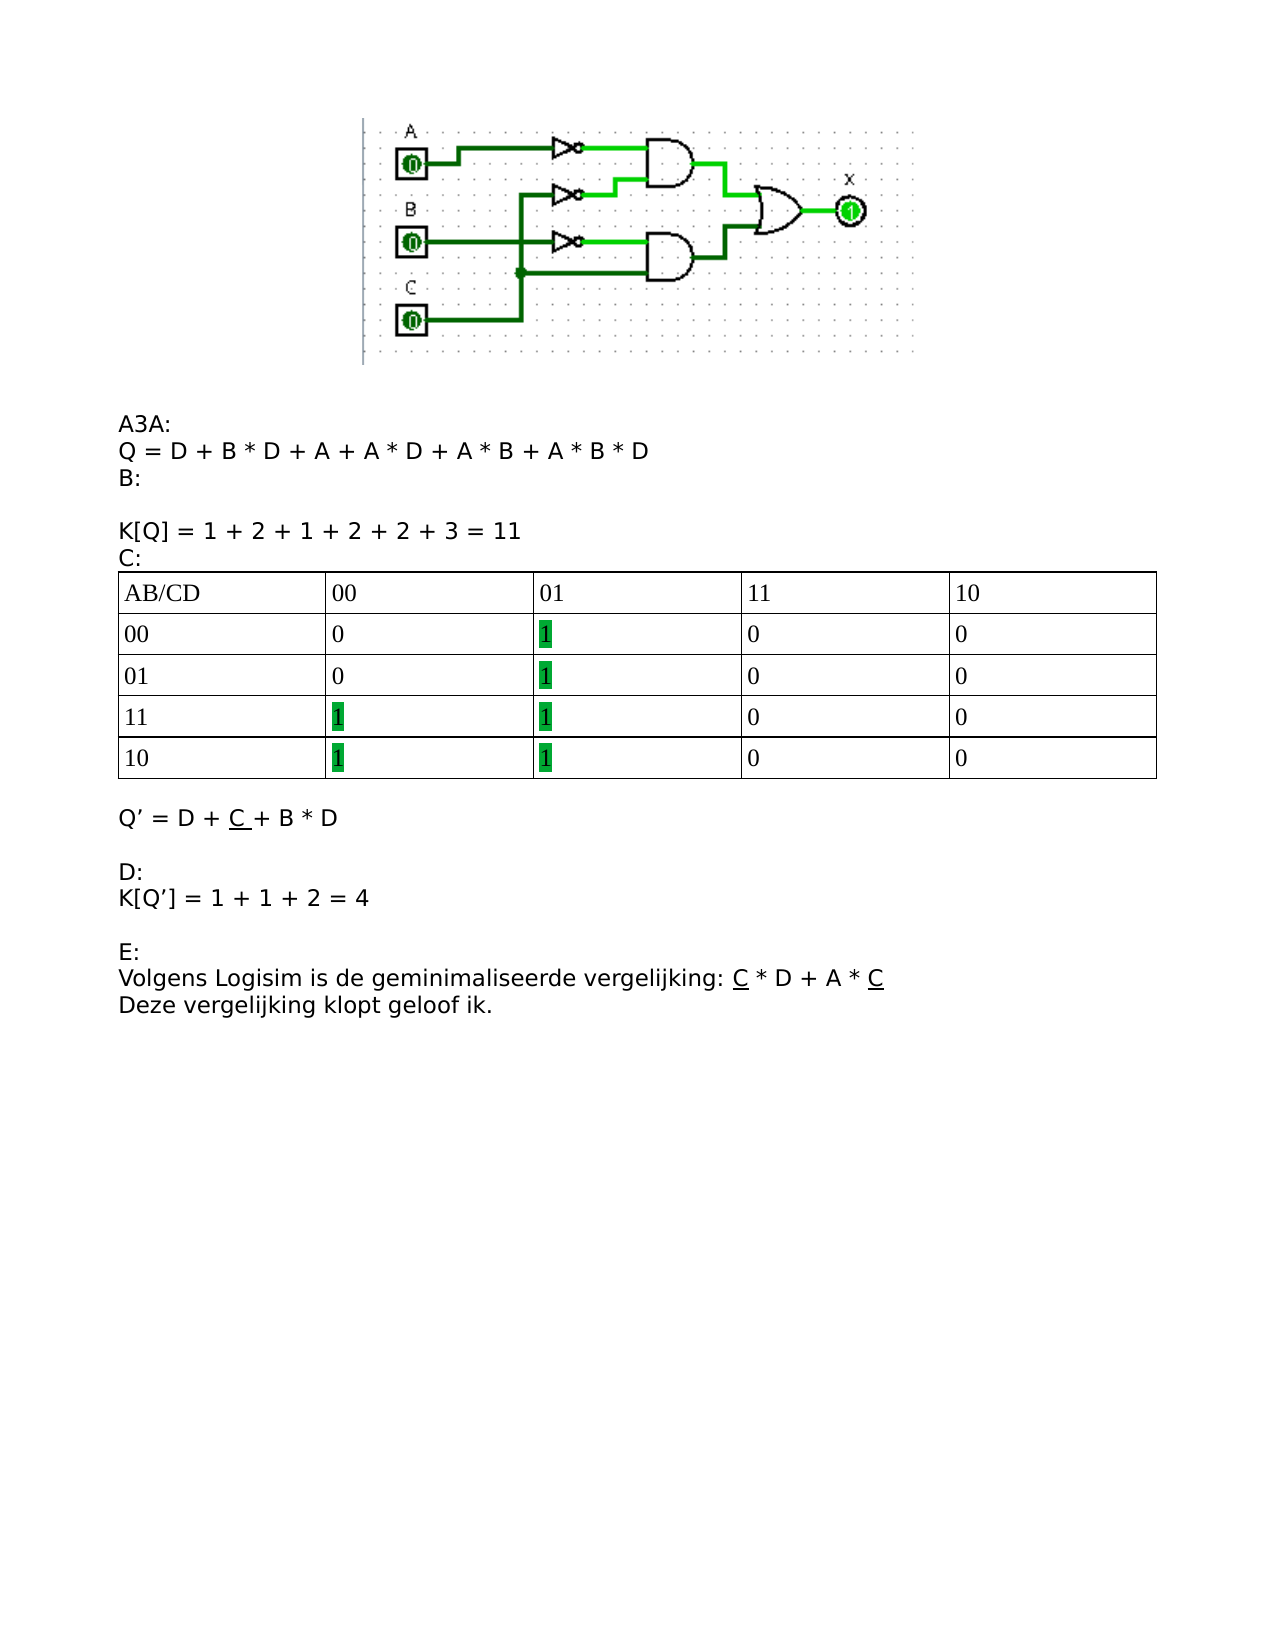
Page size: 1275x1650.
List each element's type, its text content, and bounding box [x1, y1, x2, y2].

table_cell 0 [950, 655, 1156, 695]
table_cell 1 [326, 738, 533, 778]
table_cell 10 [119, 738, 325, 778]
table_cell 11 [119, 696, 325, 736]
text C: [118, 545, 1157, 571]
table_cell 0 [326, 614, 533, 654]
text Q = D + B * D + A + A * D + A * B + A * B * D [118, 438, 1157, 465]
text E: [118, 939, 1157, 965]
table_header 01 [534, 573, 741, 613]
text Q’ = D + C + B * D [118, 805, 1157, 832]
table_cell 1 [534, 696, 741, 736]
table_cell 1 [326, 696, 533, 736]
text K[Q] = 1 + 2 + 1 + 2 + 2 + 3 = 11 [118, 518, 1157, 545]
text D: [118, 859, 1157, 885]
table_header AB/CD [119, 573, 325, 613]
table_cell 0 [742, 614, 949, 654]
table_cell 0 [742, 738, 949, 778]
text B: [118, 465, 1157, 491]
table_cell 1 [534, 655, 741, 695]
table_cell 0 [950, 614, 1156, 654]
table_header 11 [742, 573, 949, 613]
text A3A: [118, 118, 1157, 438]
table_header 10 [950, 573, 1156, 613]
table_cell 1 [534, 738, 741, 778]
text Volgens Logisim is de geminimaliseerde vergelijking: C * D + A * C [118, 965, 1157, 992]
table_cell 0 [742, 655, 949, 695]
table_cell 1 [534, 614, 741, 654]
text K[Q’] = 1 + 1 + 2 = 4 [118, 885, 1157, 912]
table_cell 0 [950, 738, 1156, 778]
table_cell 0 [326, 655, 533, 695]
picture [361, 118, 914, 365]
table_header 00 [326, 573, 533, 613]
table_cell 0 [742, 696, 949, 736]
table_cell 01 [119, 655, 325, 695]
table_cell 00 [119, 614, 325, 654]
text Deze vergelijking klopt geloof ik. [118, 992, 1157, 1019]
table_cell 0 [950, 696, 1156, 736]
